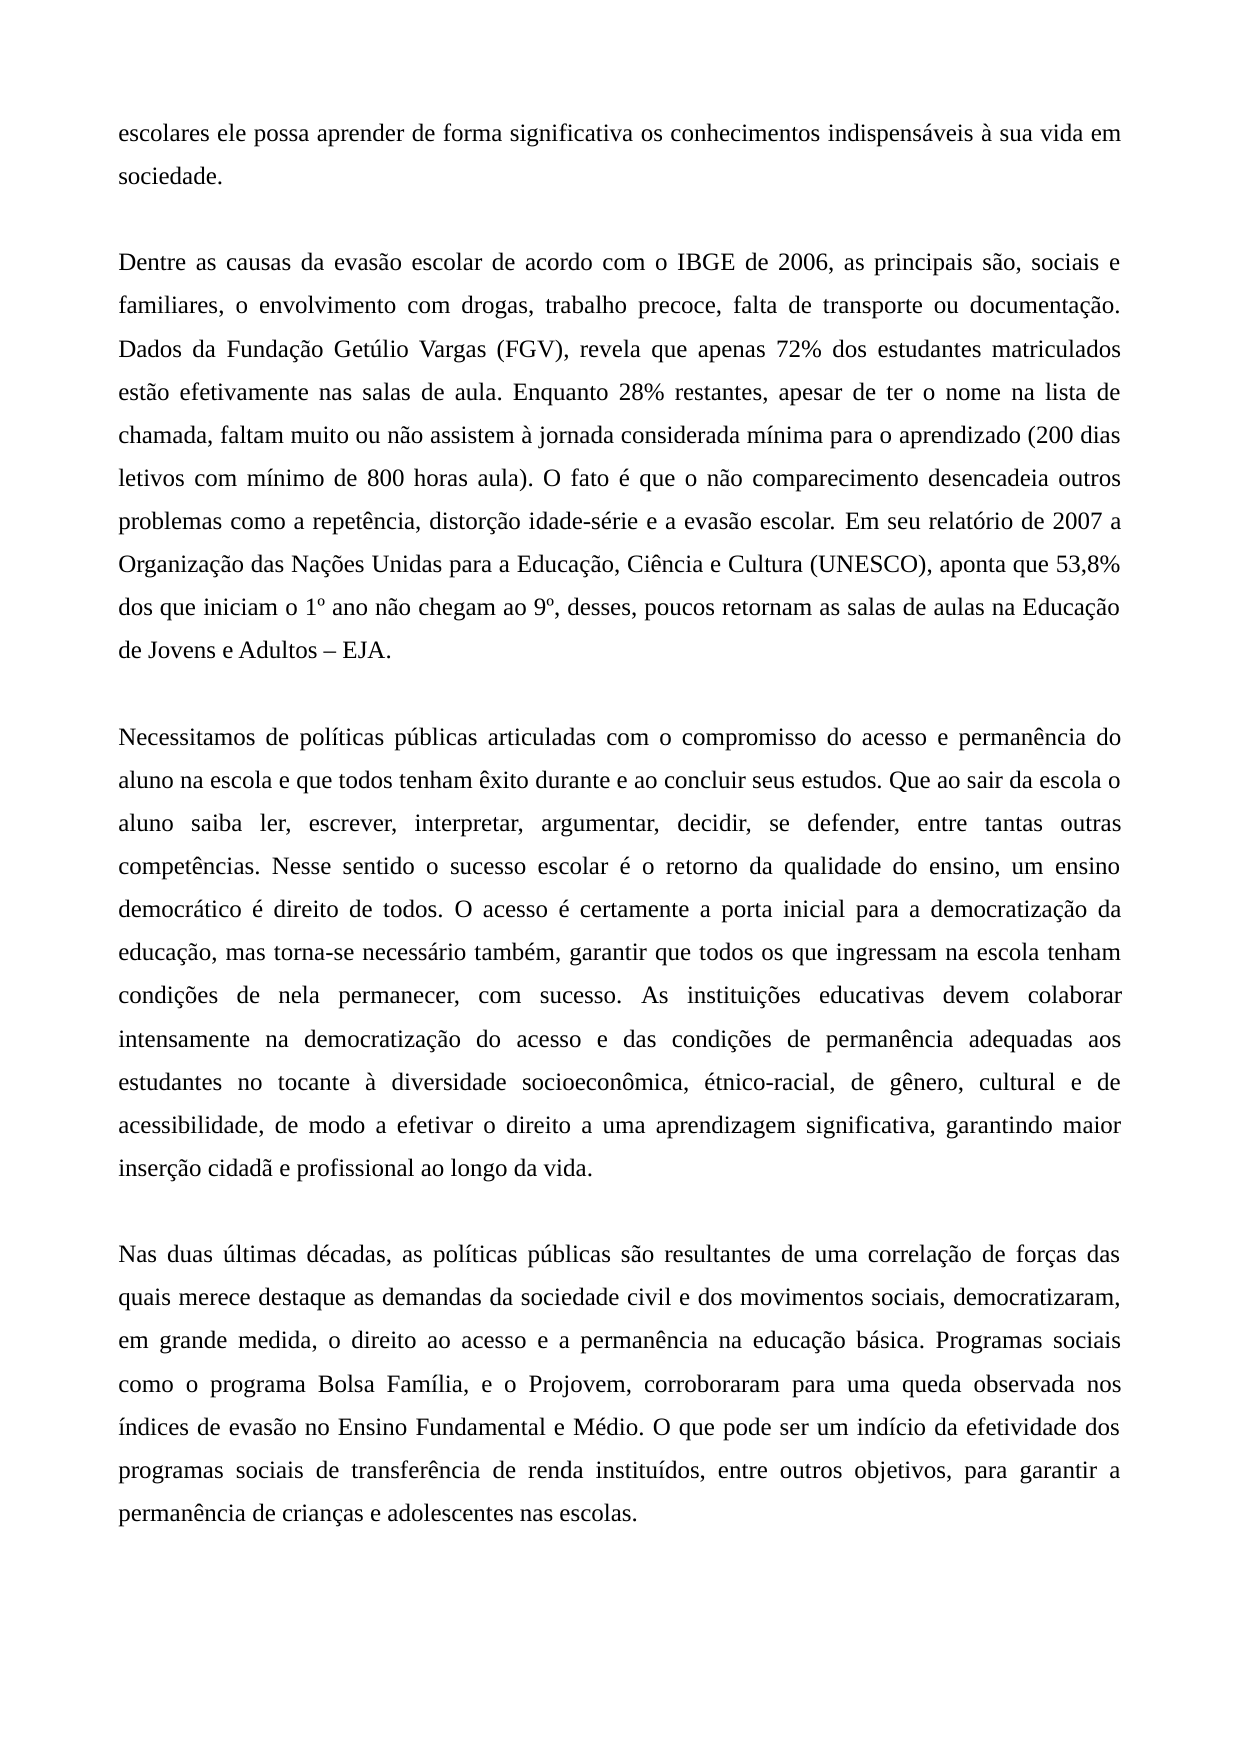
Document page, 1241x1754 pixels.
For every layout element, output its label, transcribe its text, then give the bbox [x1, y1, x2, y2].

text escolares ele possa aprender de forma significativa os conhecimentos indispensáveis à sua vida em sociedade. [118, 118, 1122, 190]
text Necessitamos de políticas públicas articuladas com o compromisso do acesso e permanência do aluno na escola e que todos tenham êxito durante e ao concluir seus estudos. Que ao sair da escola o aluno saiba ler, escrever, interpretar, argumentar, decidir, se defender, entre tantas outras competências. Nesse sentido o sucesso escolar é o retorno da qualidade do ensino, um ensino democrático é direito de todos. O acesso é certamente a porta inicial para a democratização da educação, mas torna-se necessário também, garantir que todos os que ingressam na escola tenham condições de nela permanecer, com sucesso. As instituições educativas devem colaborar intensamente na democratização do acesso e das condições de permanência adequadas aos estudantes no tocante à diversidade socioeconômica, étnico-racial, de gênero, cultural e de acessibilidade, de modo a efetivar o direito a uma aprendizagem significativa, garantindo maior inserção cidadã e profissional ao longo da vida. [118, 722, 1122, 1182]
text Dentre as causas da evasão escolar de acordo com o IBGE de 2006, as principais são, sociais e familiares, o envolvimento com drogas, trabalho precoce, falta de transporte ou documentação. Dados da Fundação Getúlio Vargas (FGV), revela que apenas 72% dos estudantes matriculados estão efetivamente nas salas de aula. Enquanto 28% restantes, apesar de ter o nome na lista de chamada, faltam muito ou não assistem à jornada considerada mínima para o aprendizado (200 dias letivos com mínimo de 800 horas aula). O fato é que o não comparecimento desencadeia outros problemas como a repetência, distorção idade-série e a evasão escolar. Em seu relatório de 2007 a Organização das Nações Unidas para a Educação, Ciência e Cultura (UNESCO), aponta que 53,8% dos que iniciam o 1º ano não chegam ao 9º, desses, poucos retornam as salas de aulas na Educação de Jovens e Adultos – EJA. [118, 247, 1122, 664]
text Nas duas últimas décadas, as políticas públicas são resultantes de uma correlação de forças das quais merece destaque as demandas da sociedade civil e dos movimentos sociais, democratizaram, em grande medida, o direito ao acesso e a permanência na educação básica. Programas sociais como o programa Bolsa Família, e o Projovem, corroboraram para uma queda observada nos índices de evasão no Ensino Fundamental e Médio. O que pode ser um indício da efetividade dos programas sociais de transferência de renda instituídos, entre outros objetivos, para garantir a permanência de crianças e adolescentes nas escolas. [118, 1239, 1122, 1527]
